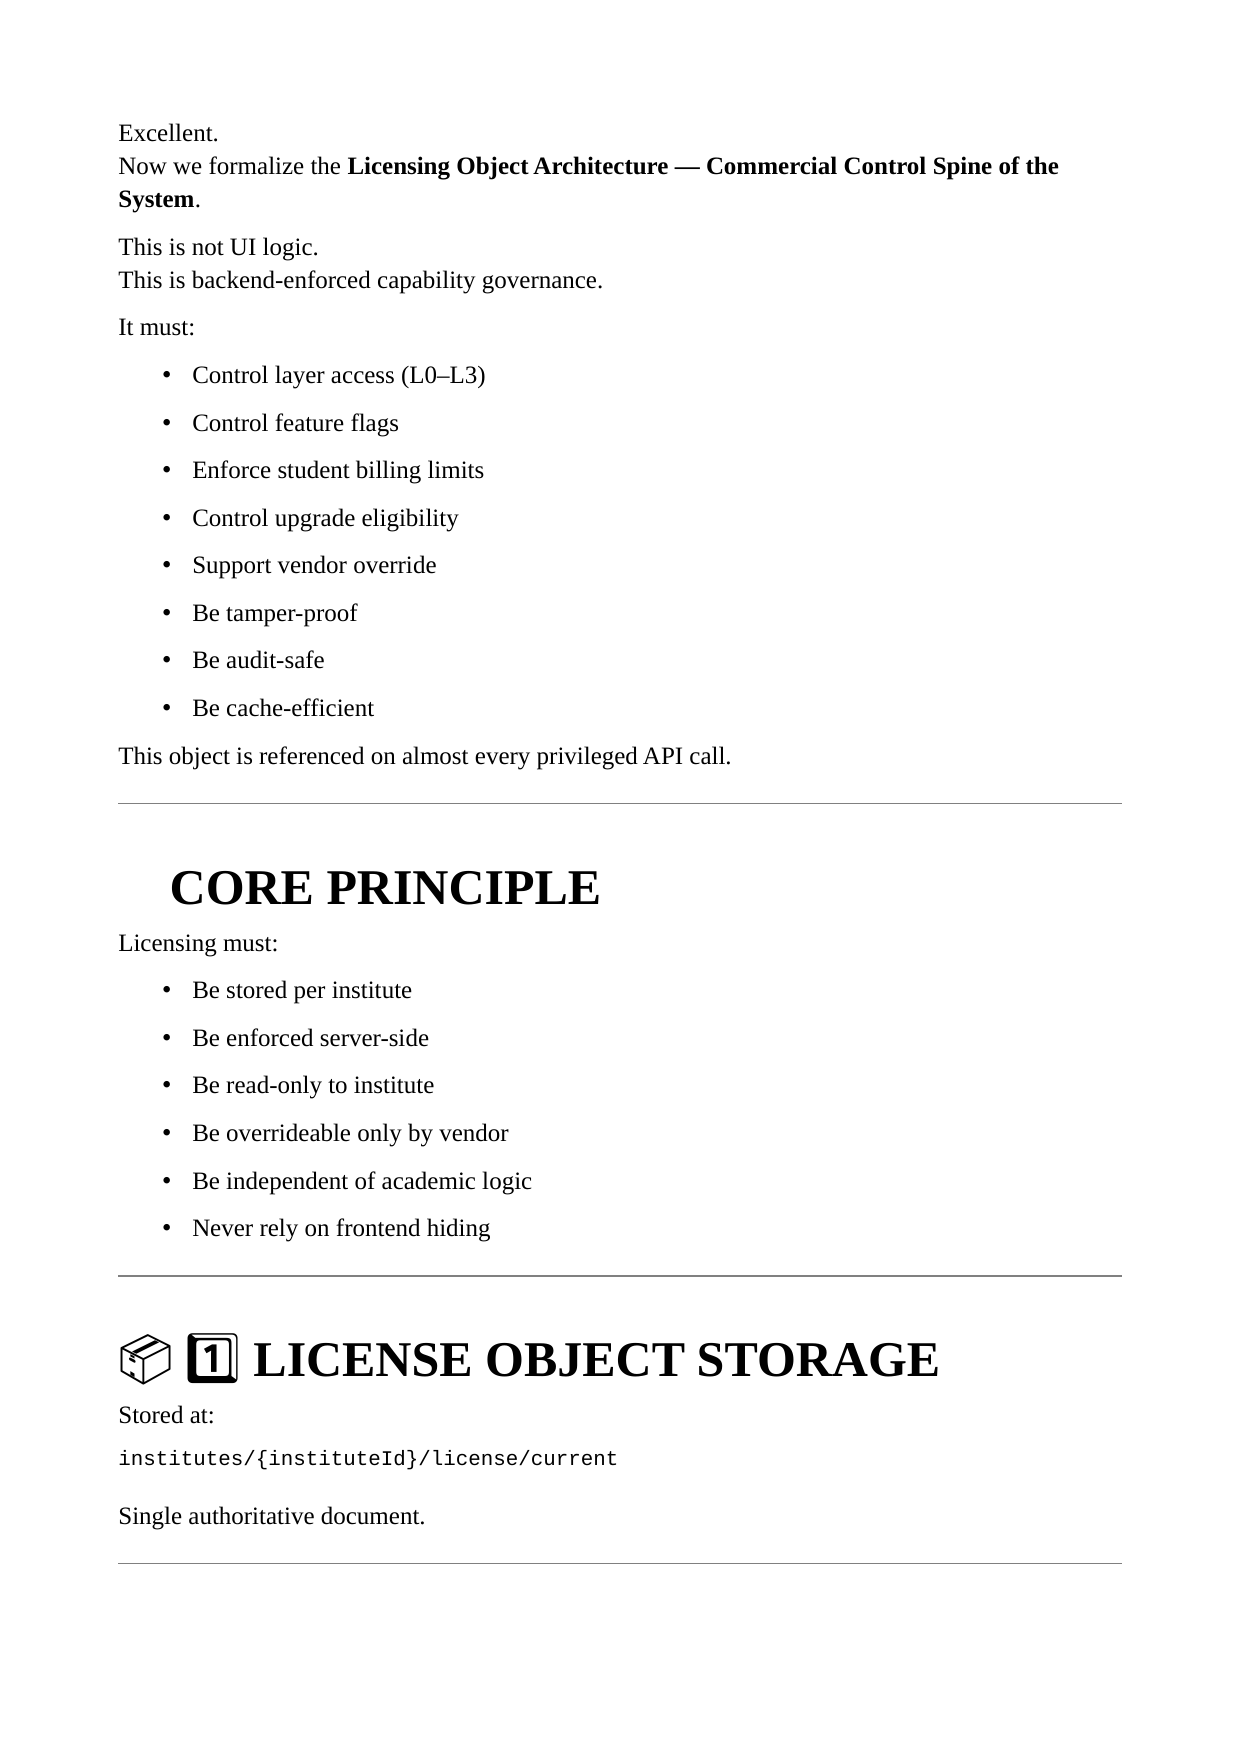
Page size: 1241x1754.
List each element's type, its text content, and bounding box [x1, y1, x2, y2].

text institutes/{instituteId}/license/current [118, 1448, 1122, 1471]
list Be overrideable only by vendor [162, 1118, 1122, 1147]
subtitle 🧠 CORE PRINCIPLE [118, 858, 1122, 915]
list Enforce student billing limits [162, 455, 1122, 484]
list Be independent of academic logic [162, 1166, 1122, 1194]
subtitle 📦 1️⃣ LICENSE OBJECT STORAGE [118, 1330, 1122, 1388]
list Control upgrade eligibility [162, 503, 1122, 532]
text It must: [118, 312, 1122, 341]
list Be read-only to institute [162, 1071, 1122, 1099]
list Be stored per institute [162, 975, 1122, 1004]
list Be cache-efficient [162, 693, 1122, 722]
list Be audit-safe [162, 646, 1122, 674]
list Be enforced server-side [162, 1023, 1122, 1052]
list Control feature flags [162, 408, 1122, 436]
text Licensing must: [118, 928, 1122, 956]
text Single authoritative document. [118, 1501, 1122, 1530]
text This is not UI logic. This is backend-enforced capability governance. [118, 232, 1122, 293]
text Excellent. Now we formalize the Licensing Object Architecture — Commercial Control Spine of the System. [118, 118, 1122, 213]
list Be tamper-proof [162, 598, 1122, 627]
list Control layer access (L0–L3) [162, 360, 1122, 389]
list Never rely on frontend hiding [162, 1213, 1122, 1242]
list Support vendor override [162, 550, 1122, 579]
text This object is referenced on almost every privileged API call. [118, 741, 1122, 769]
text Stored at: [118, 1400, 1122, 1429]
